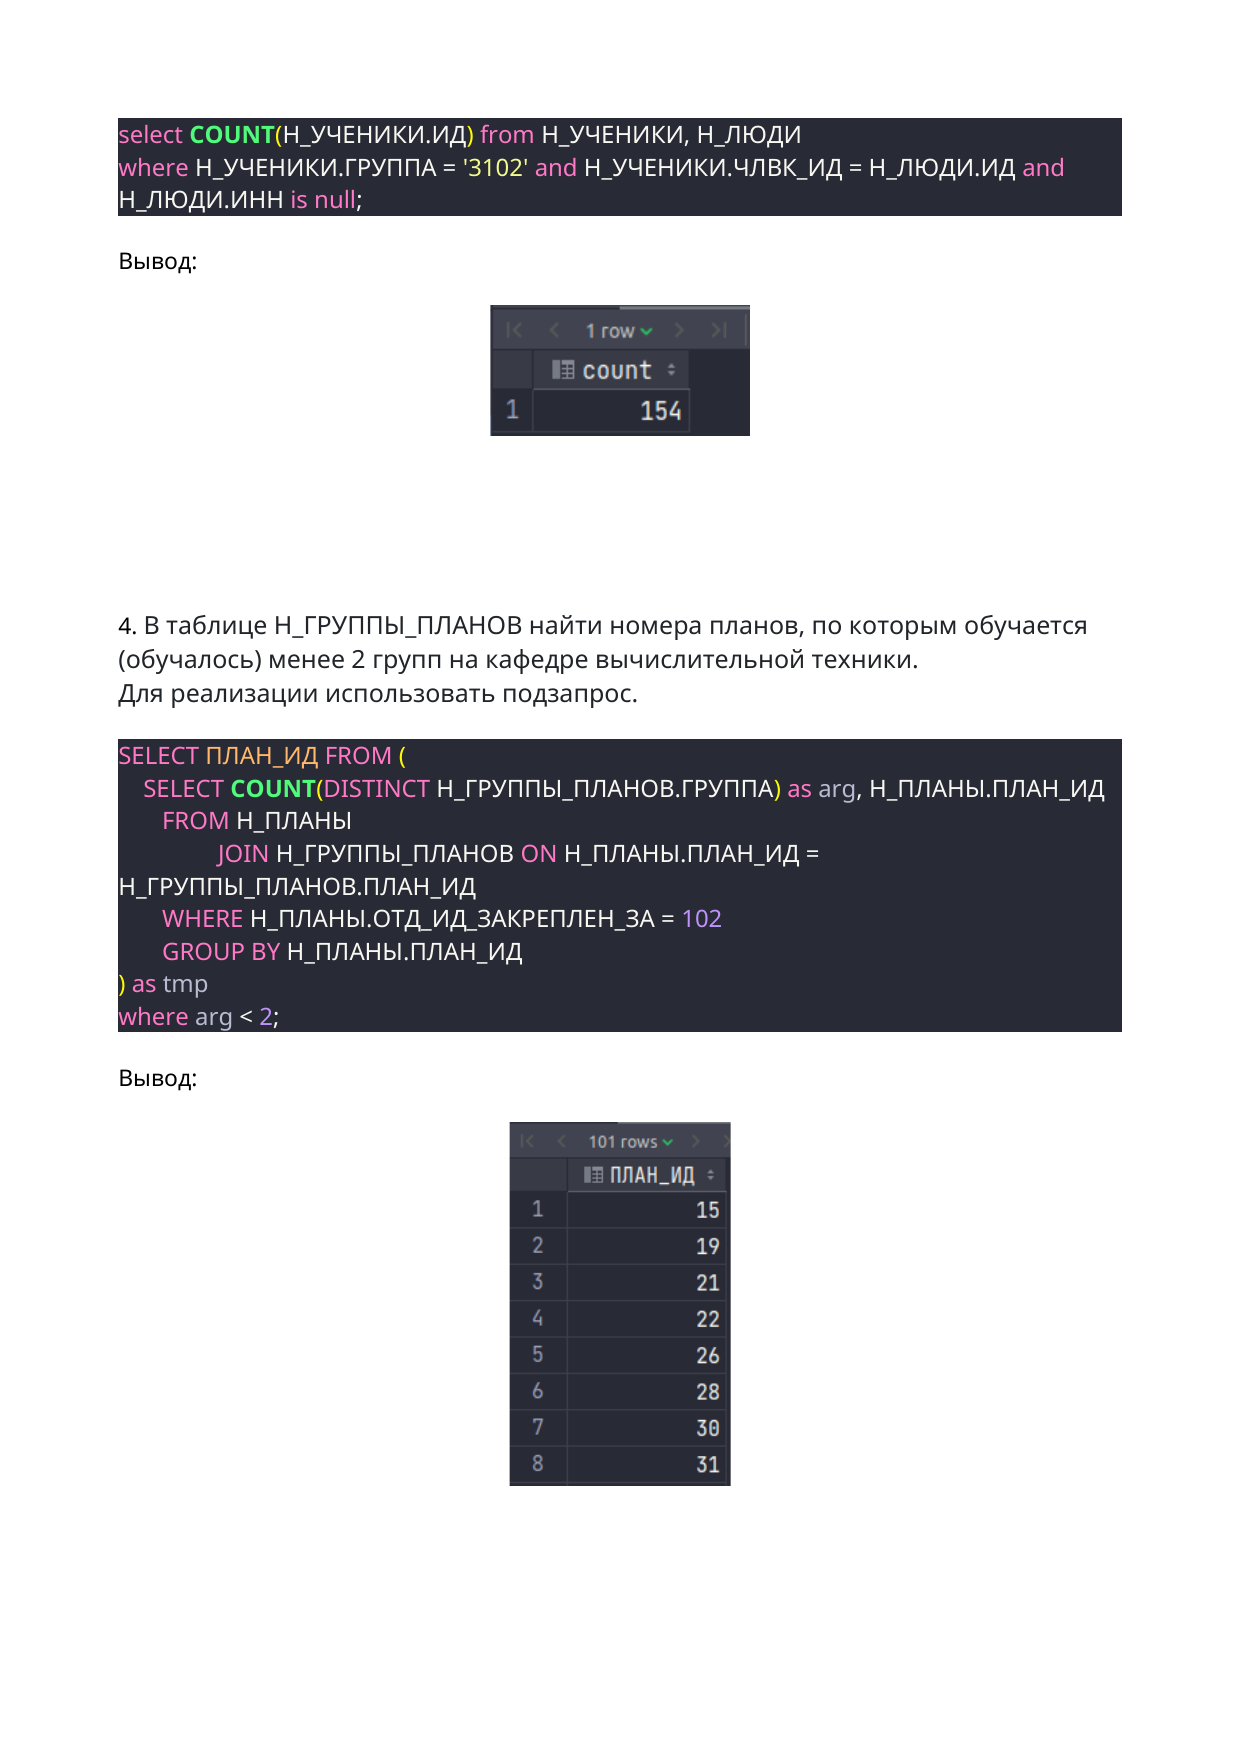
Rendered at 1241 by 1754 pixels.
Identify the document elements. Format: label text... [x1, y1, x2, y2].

text 4. В таблице Н_ГРУППЫ_ПЛАНОВ найти номера планов, по которым обучается (обучалось) менее 2 групп на кафедре вычислительной техники. Для реализации использовать подзапрос. [118, 608, 1122, 710]
picture [490, 305, 750, 436]
text SELECT ПЛАН_ИД FROM ( SELECT COUNT(DISTINCT Н_ГРУППЫ_ПЛАНОВ.ГРУППА) as arg, Н_ПЛАНЫ.ПЛАН_ИД FROM Н_ПЛАНЫ JOIN Н_ГРУППЫ_ПЛАНОВ ON Н_ПЛАНЫ.ПЛАН_ИД = Н_ГРУППЫ_ПЛАНОВ.ПЛАН_ИД WHERE Н_ПЛАНЫ.ОТД_ИД_ЗАКРЕПЛЕН_ЗА = 102 GROUP BY Н_ПЛАНЫ.ПЛАН_ИД ) as tmp where arg < 2; [118, 739, 1122, 1032]
text select COUNT(Н_УЧЕНИКИ.ИД) from Н_УЧЕНИКИ, Н_ЛЮДИ where Н_УЧЕНИКИ.ГРУППА = '3102' and Н_УЧЕНИКИ.ЧЛВК_ИД = Н_ЛЮДИ.ИД and Н_ЛЮДИ.ИНН is null; [118, 118, 1122, 216]
picture [509, 1122, 731, 1486]
text Вывод: [118, 245, 1122, 276]
text Вывод: [118, 1062, 1122, 1093]
